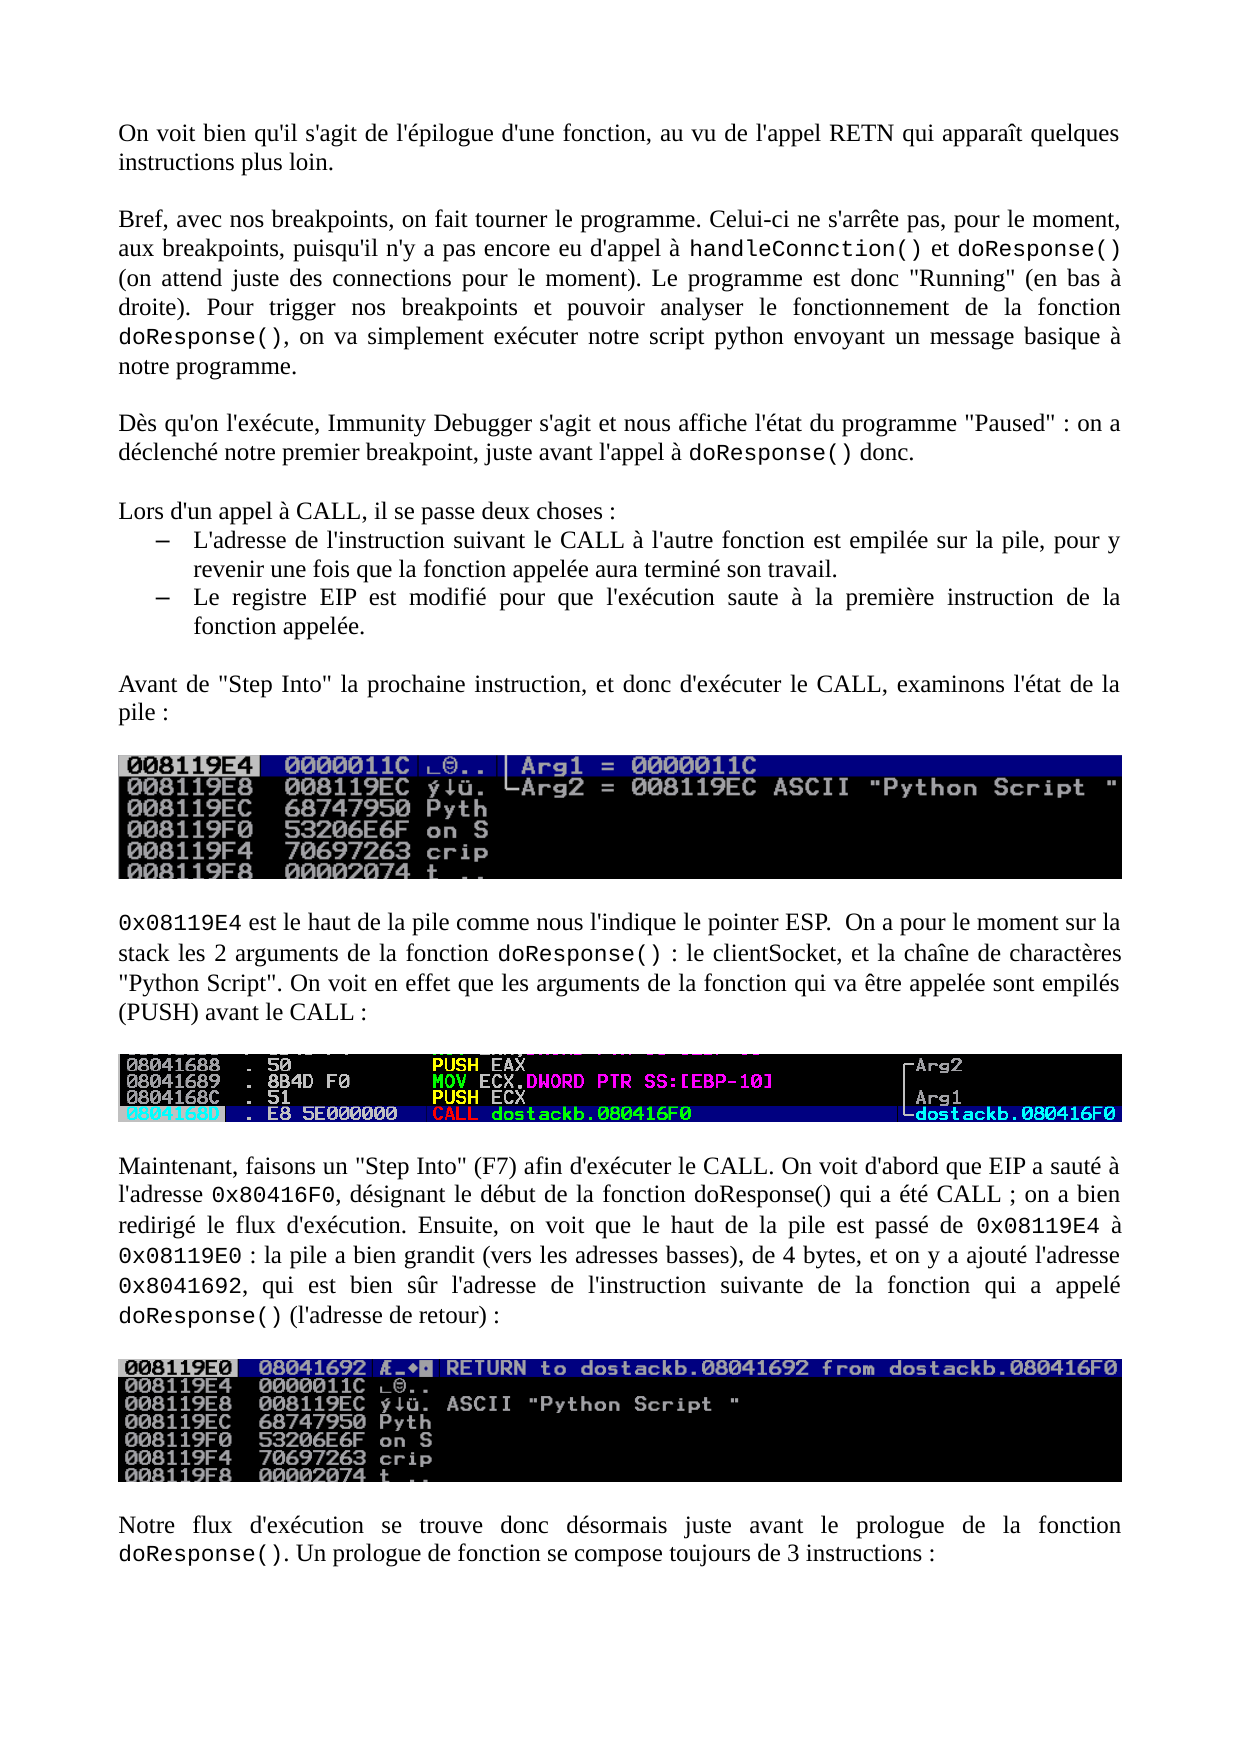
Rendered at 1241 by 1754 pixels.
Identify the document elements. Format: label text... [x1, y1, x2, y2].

text On voit bien qu'il s'agit de l'épilogue d'une fonction, au vu de l'appel RETN qui apparaît quelques instructions plus loin. [118, 118, 1122, 176]
list L'adresse de l'instruction suivant le CALL à l'autre fonction est empilée sur la pile, pour y revenir une fois que la fonction appelée aura terminé son travail. [156, 525, 1122, 582]
text Avant de "Step Into" la prochaine instruction, et donc d'exécuter le CALL, examinons l'état de la pile : [118, 669, 1122, 726]
text 0x08119E4 est le haut de la pile comme nous l'indique le pointer ESP. On a pour le moment sur la stack les 2 arguments de la fonction doResponse() : le clientSocket, et la chaîne de charactères "Python Script". On voit en effet que les arguments de la fonction qui va être appelée sont empilés (PUSH) avant le CALL : [118, 907, 1122, 1025]
text Notre flux d'exécution se trouve donc désormais juste avant le prologue de la fonction doResponse(). Un prologue de fonction se compose toujours de 3 instructions : [118, 1510, 1122, 1569]
text Maintenant, faisons un "Step Into" (F7) afin d'exécuter le CALL. On voit d'abord que EIP a sauté à l'adresse 0x80416F0, désignant le début de la fonction doResponse() qui a été CALL ; on a bien redirigé le flux d'exécution. Ensuite, on voit que le haut de la pile est passé de 0x08119E4 à 0x08119E0 : la pile a bien grandit (vers les adresses basses), de 4 bytes, et on y a ajouté l'adresse 0x8041692, qui est bien sûr l'adresse de l'instruction suivante de la fonction qui a appelé doResponse() (l'adresse de retour) : [118, 1151, 1122, 1331]
text Bref, avec nos breakpoints, on fait tourner le programme. Celui-ci ne s'arrête pas, pour le moment, aux breakpoints, puisqu'il n'y a pas encore eu d'appel à handleConnction() et doResponse() (on attend juste des connections pour le moment). Le programme est donc "Running" (en bas à droite). Pour trigger nos breakpoints et pouvoir analyser le fonctionnement de la fonction doResponse(), on va simplement exécuter notre script python envoyant un message basique à notre programme. [118, 204, 1122, 380]
list Le registre EIP est modifié pour que l'exécution saute à la première instruction de la fonction appelée. [156, 582, 1122, 640]
text Dès qu'on l'exécute, Immunity Debugger s'agit et nous affiche l'état du programme "Paused" : on a déclenché notre premier breakpoint, juste avant l'appel à doResponse() donc. [118, 408, 1122, 467]
text Lors d'un appel à CALL, il se passe deux choses : [118, 496, 1122, 525]
